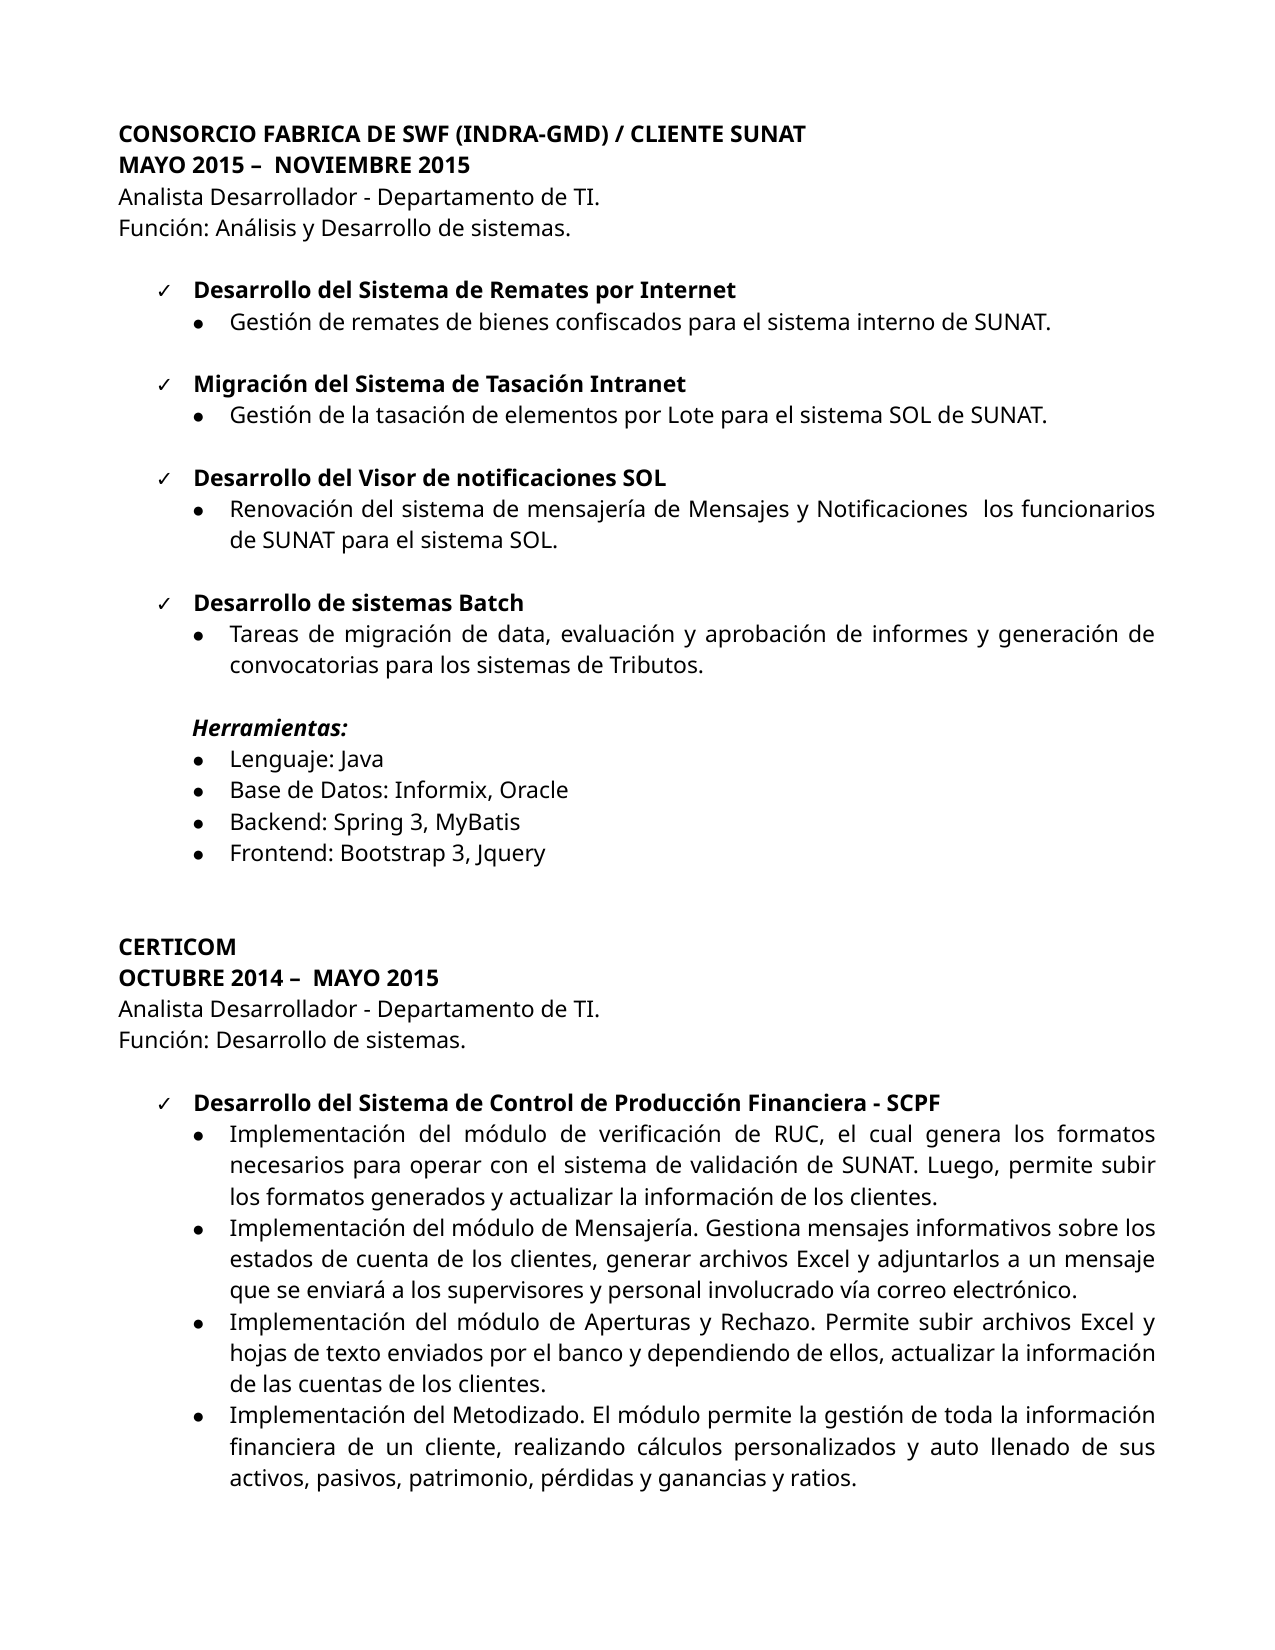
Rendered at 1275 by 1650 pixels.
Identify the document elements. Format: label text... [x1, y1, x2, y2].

subtitle CERTICOM [118, 931, 1157, 962]
text Analista Desarrollador - Departamento de TI. [118, 993, 1157, 1024]
text Función: Desarrollo de sistemas. [118, 1024, 1157, 1056]
subtitle MAYO 2015 – NOVIEMBRE 2015 [118, 149, 1157, 181]
list Lenguaje: Java [192, 743, 1157, 774]
list Gestión de la tasación de elementos por Lote para el sistema SOL de SUNAT. [192, 399, 1157, 431]
subtitle CONSORCIO FABRICA DE SWF (INDRA-GMD) / CLIENTE SUNAT [118, 118, 1157, 149]
text Función: Análisis y Desarrollo de sistemas. [118, 212, 1157, 243]
list Migración del Sistema de Tasación Intranet [156, 368, 1157, 399]
text Herramientas: [118, 712, 1157, 743]
list Base de Datos: Informix, Oracle [192, 774, 1157, 806]
list Implementación del módulo de Mensajería. Gestiona mensajes informativos sobre los estados de cuenta de los clientes, generar archivos Excel y adjuntarlos a un mensaje que se enviará a los supervisores y personal involucrado vía correo electrónico. [192, 1212, 1157, 1306]
list Frontend: Bootstrap 3, Jquery [192, 837, 1157, 868]
list Tareas de migración de data, evaluación y aprobación de informes y generación de convocatorias para los sistemas de Tributos. [192, 618, 1157, 681]
list Desarrollo de sistemas Batch [156, 587, 1157, 618]
list Implementación del módulo de Aperturas y Rechazo. Permite subir archivos Excel y hojas de texto enviados por el banco y dependiendo de ellos, actualizar la información de las cuentas de los clientes. [192, 1306, 1157, 1399]
list Renovación del sistema de mensajería de Mensajes y Notificaciones los funcionarios de SUNAT para el sistema SOL. [192, 493, 1157, 556]
list Desarrollo del Sistema de Control de Producción Financiera - SCPF [156, 1087, 1157, 1118]
list Implementación del Metodizado. El módulo permite la gestión de toda la información financiera de un cliente, realizando cálculos personalizados y auto llenado de sus activos, pasivos, patrimonio, pérdidas y ganancias y ratios. [192, 1399, 1157, 1493]
subtitle OCTUBRE 2014 – MAYO 2015 [118, 962, 1157, 993]
list Implementación del módulo de verificación de RUC, el cual genera los formatos necesarios para operar con el sistema de validación de SUNAT. Luego, permite subir los formatos generados y actualizar la información de los clientes. [192, 1118, 1157, 1212]
list Desarrollo del Visor de notificaciones SOL [156, 462, 1157, 493]
text Analista Desarrollador - Departamento de TI. [118, 181, 1157, 212]
list Desarrollo del Sistema de Remates por Internet [156, 274, 1157, 306]
list Gestión de remates de bienes confiscados para el sistema interno de SUNAT. [192, 306, 1157, 337]
list Backend: Spring 3, MyBatis [192, 806, 1157, 837]
